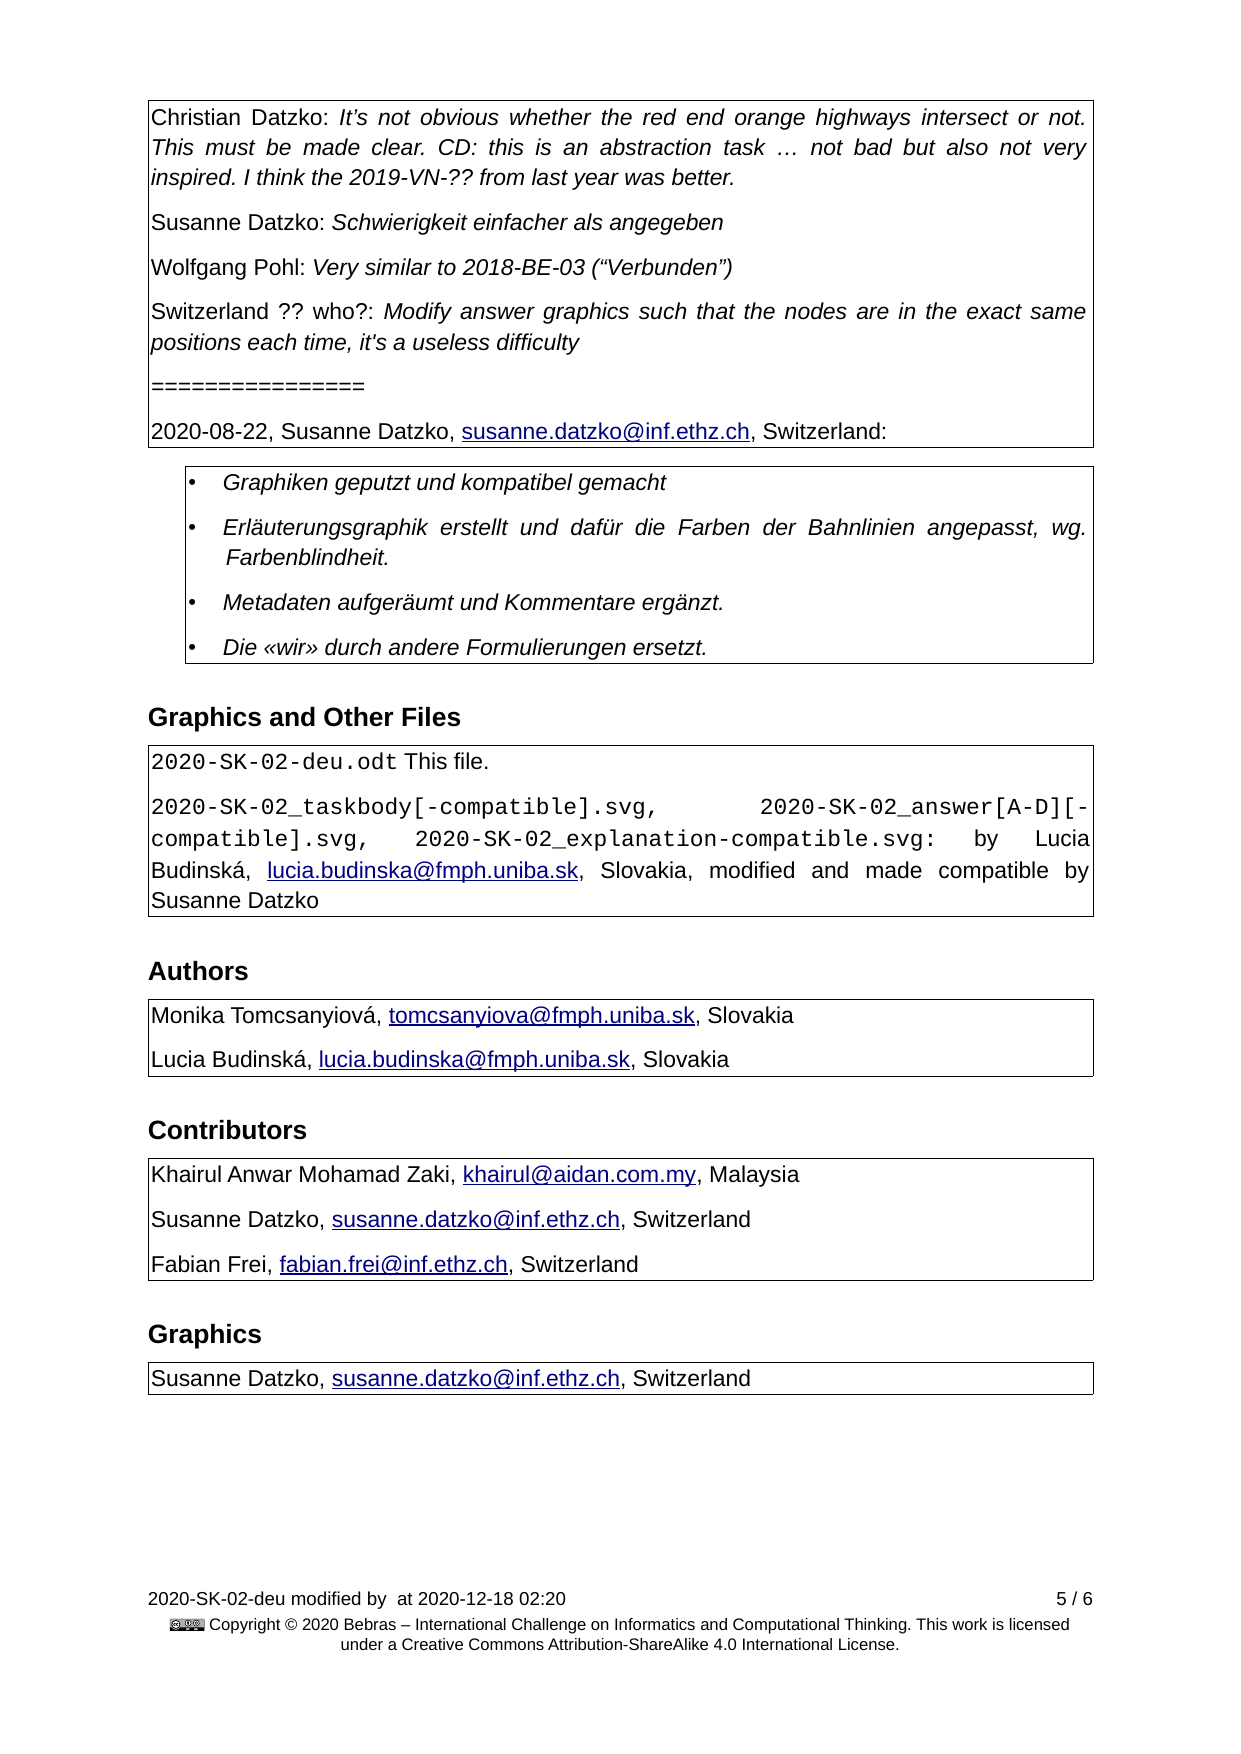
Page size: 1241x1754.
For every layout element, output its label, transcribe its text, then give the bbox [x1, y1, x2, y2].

text Switzerland ?? who?: Modify answer graphics such that the nodes are in the exact same positions each time, it's a useless difficulty [149, 295, 1093, 355]
text Khairul Anwar Mohamad Zaki, khairul@aidan.com.my, Malaysia [149, 1159, 1093, 1187]
text 2020-08-22, Susanne Datzko, susanne.datzko@inf.ethz.ch, Switzerland: [149, 415, 1093, 447]
subtitle Graphics [148, 1319, 1093, 1349]
text Susanne Datzko, susanne.datzko@inf.ethz.ch, Switzerland [149, 1203, 1093, 1232]
list Die «wir» durch andere Formulierungen ersetzt. [186, 630, 1093, 663]
list Erläuterungsgraphik erstellt und dafür die Farben der Bahnlinien angepasst, wg. Farbenblindheit. [186, 511, 1093, 570]
text 2020-SK-02_taskbody[-compatible].svg, 2020-SK-02_answer[A-D][-compatible].svg, 2020-SK-02_explanation-compatible.svg: by Lucia Budinská, lucia.budinska@fmph.uniba.sk, Slovakia, modified and made compatible by Susanne Datzko [149, 792, 1093, 916]
text Wolfgang Pohl: Very similar to 2018-BE-03 (“Verbunden”) [149, 250, 1093, 280]
list Graphiken geputzt und kompatibel gemacht [186, 467, 1093, 495]
list Metadaten aufgeräumt und Kommentare ergänzt. [186, 586, 1093, 615]
text Fabian Frei, fabian.frei@inf.ethz.ch, Switzerland [149, 1247, 1093, 1280]
text Lucia Budinská, lucia.budinska@fmph.uniba.sk, Slovakia [149, 1043, 1093, 1076]
text Christian Datzko: It’s not obvious whether the red end orange highways intersect or not. This must be made clear. CD: this is an abstraction task … not bad but also not very inspired. I think the 2019-VN-?? from last year was better. [149, 101, 1093, 190]
subtitle Graphics and Other Files [148, 702, 1093, 732]
text 2020-SK-02-deu.odt This file. [149, 746, 1093, 776]
text Susanne Datzko: Schwierigkeit einfacher als angegeben [149, 206, 1093, 235]
subtitle Authors [148, 956, 1093, 986]
text Monika Tomcsanyiová, tomcsanyiova@fmph.uniba.sk, Slovakia [149, 1000, 1093, 1028]
subtitle Contributors [148, 1115, 1093, 1145]
text Susanne Datzko, susanne.datzko@inf.ethz.ch, Switzerland [149, 1363, 1093, 1394]
text ================ [149, 370, 1093, 399]
